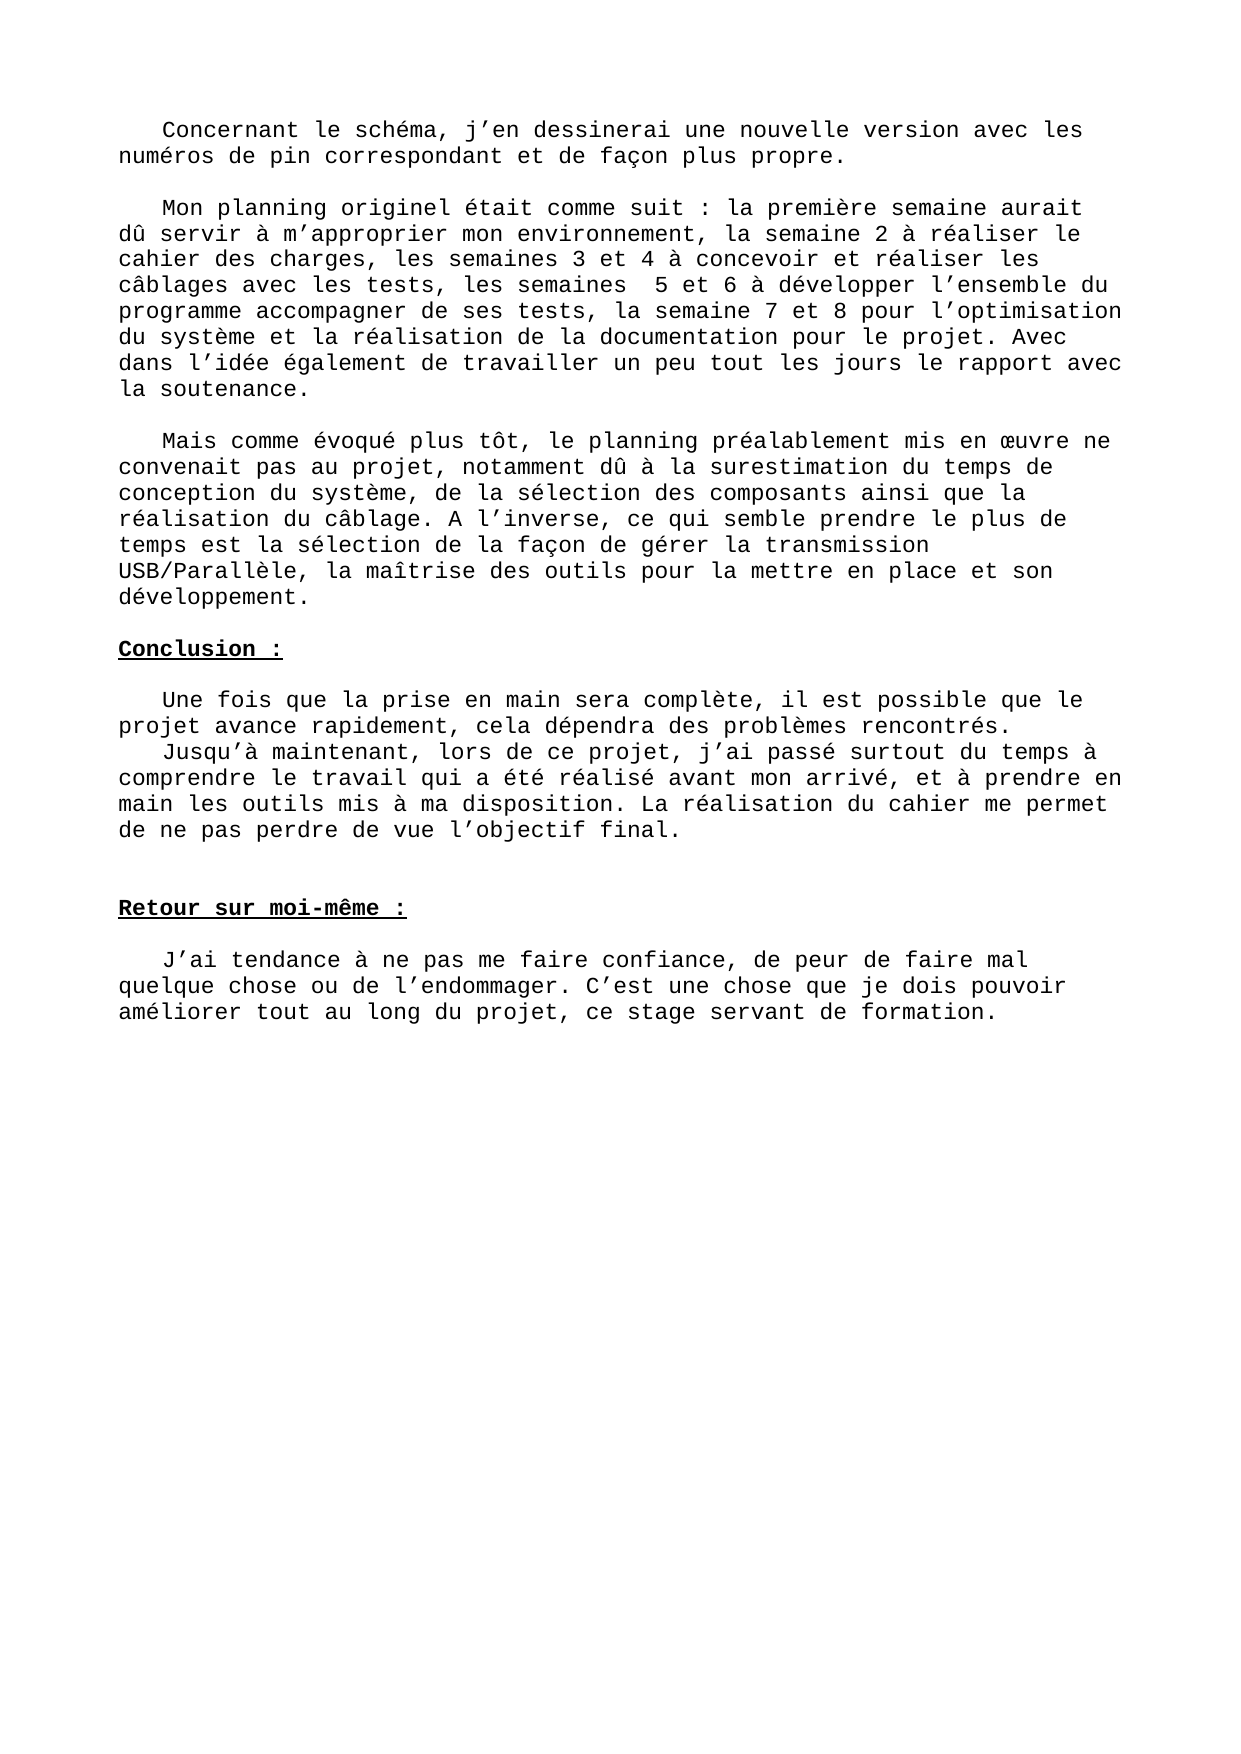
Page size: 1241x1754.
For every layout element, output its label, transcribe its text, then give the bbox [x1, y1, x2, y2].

text J’ai tendance à ne pas me faire confiance, de peur de faire mal quelque chose ou de l’endommager. C’est une chose que je dois pouvoir améliorer tout au long du projet, ce stage servant de formation. [118, 948, 1122, 1026]
text Mais comme évoqué plus tôt, le planning préalablement mis en œuvre ne convenait pas au projet, notamment dû à la surestimation du temps de conception du système, de la sélection des composants ainsi que la réalisation du câblage. A l’inverse, ce qui semble prendre le plus de temps est la sélection de la façon de gérer la transmission USB/Parallèle, la maîtrise des outils pour la mettre en place et son développement. [118, 429, 1122, 611]
text Retour sur moi-même : [118, 896, 1122, 922]
text Concernant le schéma, j’en dessinerai une nouvelle version avec les numéros de pin correspondant et de façon plus propre. [118, 118, 1122, 170]
text Conclusion : [118, 637, 1122, 663]
text Une fois que la prise en main sera complète, il est possible que le projet avance rapidement, cela dépendra des problèmes rencontrés. [118, 689, 1122, 741]
text Jusqu’à maintenant, lors de ce projet, j’ai passé surtout du temps à comprendre le travail qui a été réalisé avant mon arrivé, et à prendre en main les outils mis à ma disposition. La réalisation du cahier me permet de ne pas perdre de vue l’objectif final. [118, 741, 1122, 844]
text Mon planning originel était comme suit : la première semaine aurait dû servir à m’approprier mon environnement, la semaine 2 à réaliser le cahier des charges, les semaines 3 et 4 à concevoir et réaliser les câblages avec les tests, les semaines 5 et 6 à développer l’ensemble du programme accompagner de ses tests, la semaine 7 et 8 pour l’optimisation du système et la réalisation de la documentation pour le projet. Avec dans l’idée également de travailler un peu tout les jours le rapport avec la soutenance. [118, 196, 1122, 403]
